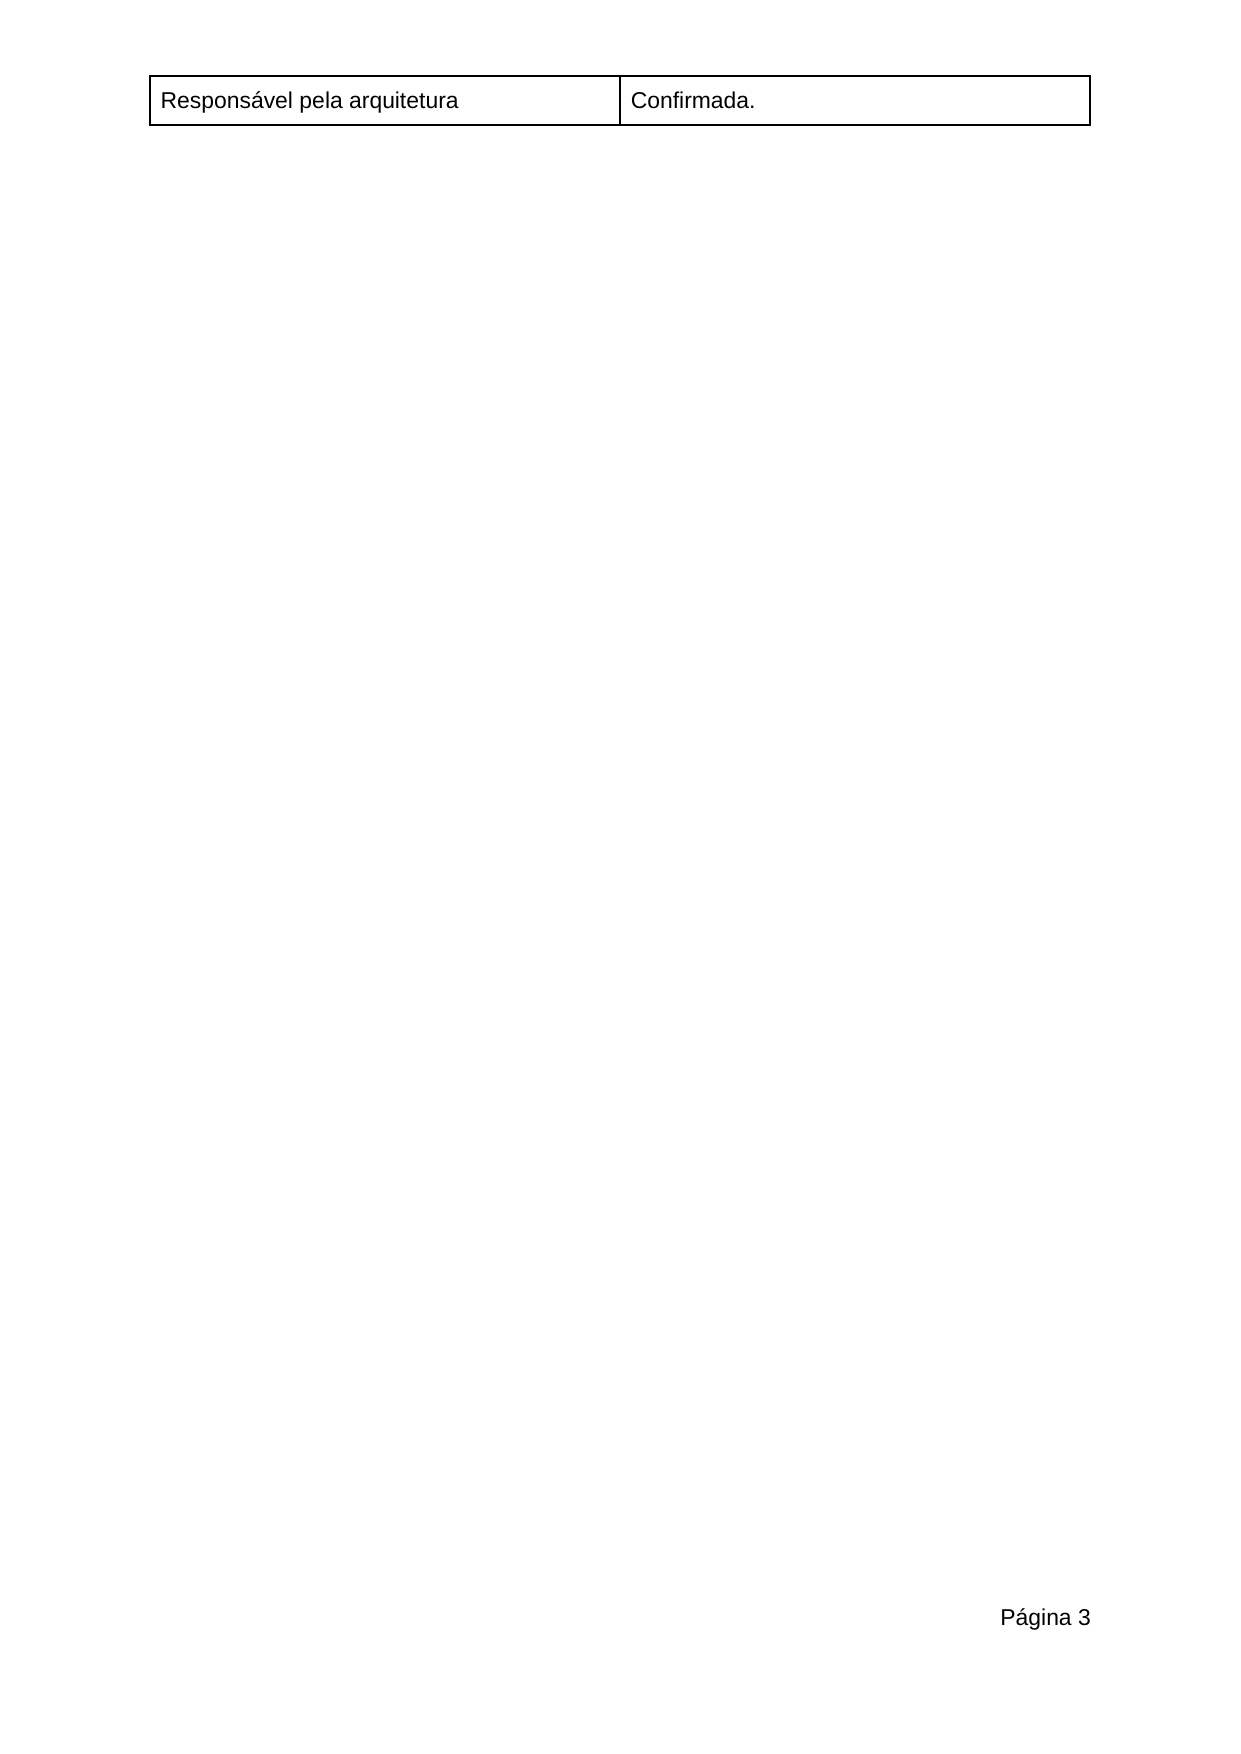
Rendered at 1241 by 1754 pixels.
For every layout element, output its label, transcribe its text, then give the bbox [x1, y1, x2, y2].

table_cell Responsável pela arquitetura [151, 77, 619, 124]
table_cell Confirmada. [621, 77, 1089, 124]
